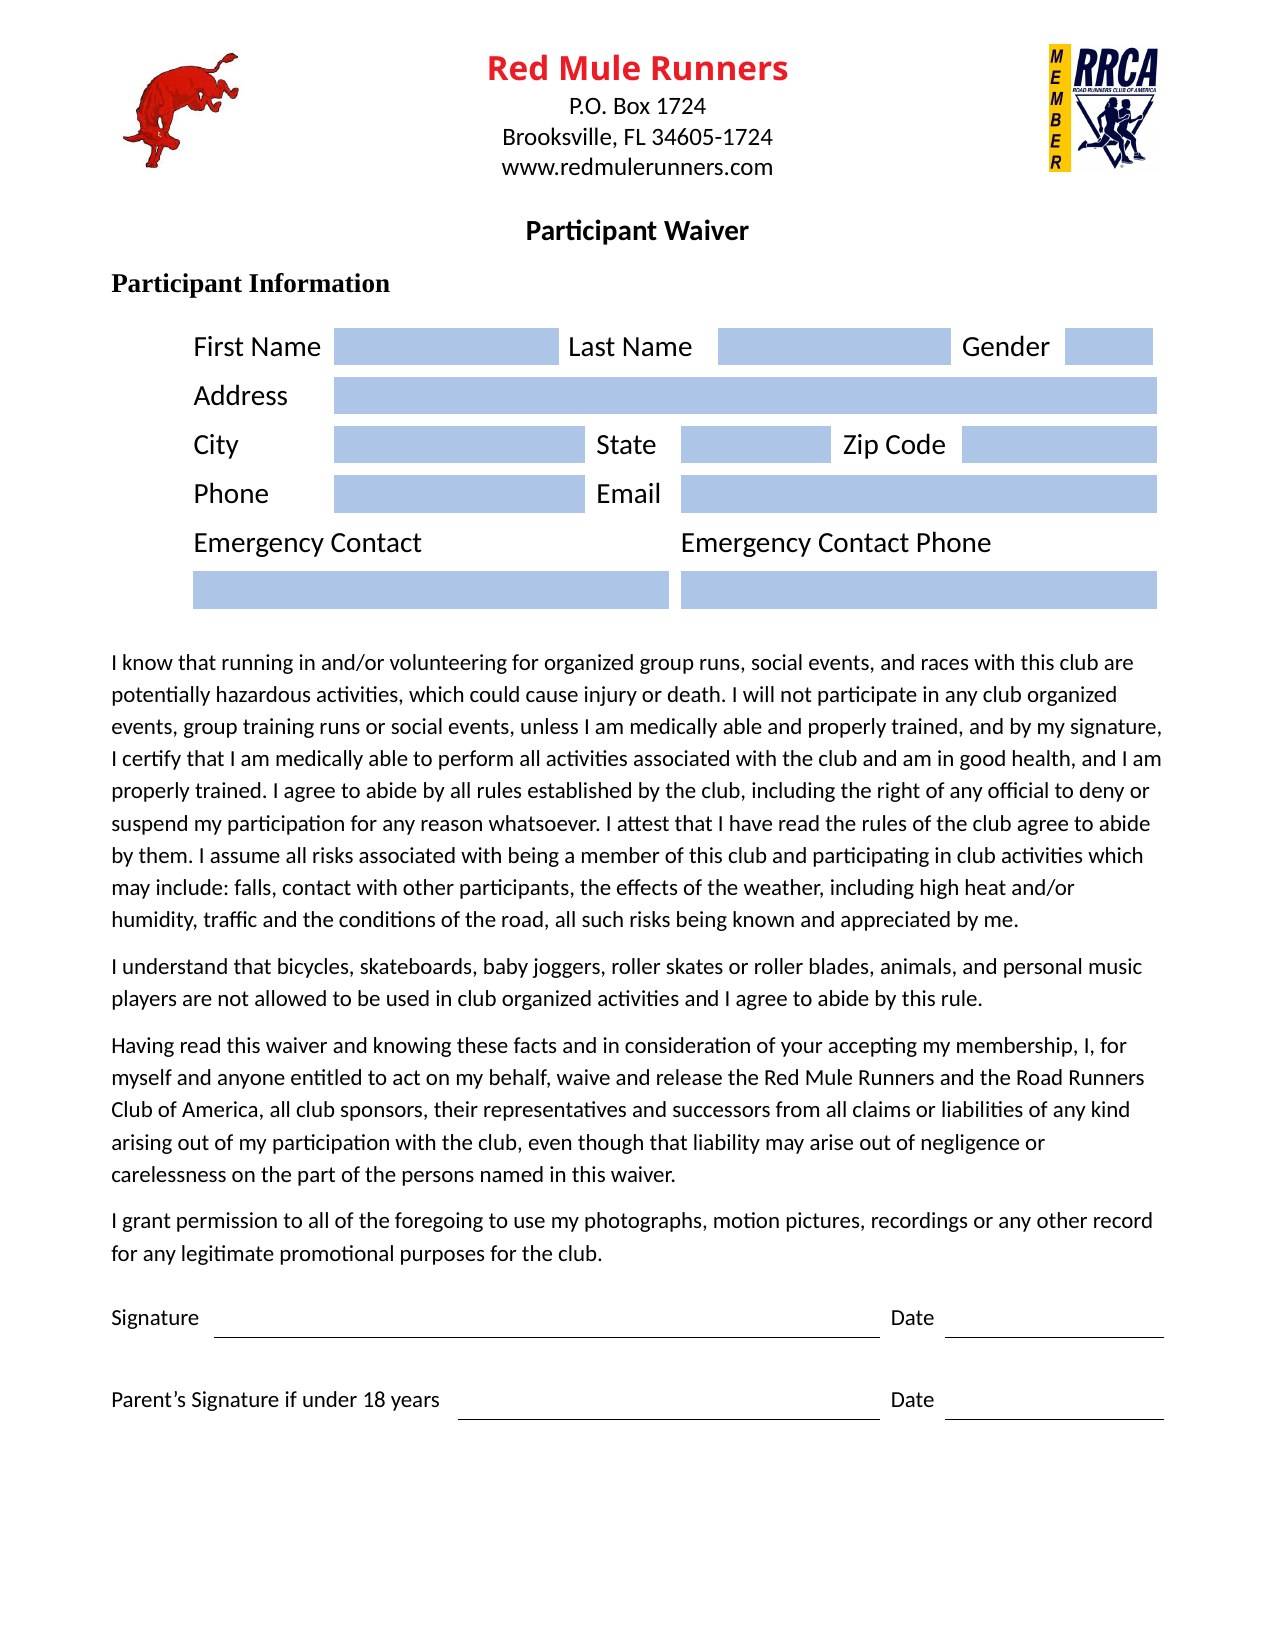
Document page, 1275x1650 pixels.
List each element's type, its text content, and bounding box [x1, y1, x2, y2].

picture [1049, 44, 1159, 172]
table_cell [675, 469, 1162, 518]
table_cell Zip Code [837, 420, 956, 469]
table_header Last Name [562, 322, 712, 371]
table_header [214, 1286, 880, 1337]
table_cell [188, 565, 675, 614]
table_header [1059, 322, 1162, 371]
text I know that running in and/or volunteering for organized group runs, social events, and races with this club are potentially hazardous activities, which could cause injury or death. I will not participate in any club organized events, group training runs or social events, unless I am medically able and properly trained, and by my signature, I certify that I am medically able to perform all activities associated with the club and am in good health, and I am properly trained. I agree to abide by all rules established by the club, including the right of any official to deny or suspend my participation for any reason whatsoever. I attest that I have read the rules of the club agree to abide by them. I assume all risks associated with being a member of this club and participating in club activities which may include: falls, contact with other participants, the effects of the weather, including high heat and/or humidity, traffic and the conditions of the road, all such risks being known and appreciated by me. [111, 648, 1164, 933]
table_cell [328, 371, 1162, 420]
table_cell [956, 420, 1162, 469]
table_header [712, 322, 956, 371]
text Having read this waiver and knowing these facts and in consideration of your accepting my membership, I, for myself and anyone entitled to act on my behalf, waive and release the Red Mule Runners and the Road Runners Club of America, all club sponsors, their representatives and successors from all claims or liabilities of any kind arising out of my participation with the club, even though that liability may arise out of negligence or carelessness on the part of the persons named in this waiver. [111, 1031, 1164, 1188]
text Participant Information [111, 267, 1164, 298]
table_header Date [880, 1368, 945, 1419]
table_header Parent’s Signature if under 18 years [111, 1368, 458, 1419]
table_cell State [590, 420, 675, 469]
table_cell Phone [188, 469, 328, 518]
table_cell [675, 420, 837, 469]
table_cell [675, 565, 1162, 614]
text I understand that bicycles, skateboards, baby joggers, roller skates or roller blades, animals, and personal music players are not allowed to be used in club organized activities and I agree to abide by this rule. [111, 952, 1164, 1012]
table_header Signature [111, 1286, 214, 1337]
text Participant Waiver [111, 212, 1164, 248]
table_header [328, 322, 562, 371]
table_header Gender [956, 322, 1059, 371]
table_header [945, 1368, 1164, 1419]
text I grant permission to all of the foregoing to use my photographs, motion pictures, recordings or any other record for any legitimate promotional purposes for the club. [111, 1207, 1164, 1267]
table_cell Address [188, 371, 328, 420]
table_cell Emergency Contact Phone [675, 518, 1162, 565]
table_header [945, 1286, 1164, 1337]
table_cell Emergency Contact [188, 518, 675, 565]
table_cell [328, 420, 590, 469]
table_cell City [188, 420, 328, 469]
table_cell [328, 469, 590, 518]
table_header [458, 1368, 880, 1419]
table_cell Email [590, 469, 675, 518]
table_header First Name [188, 322, 328, 371]
table_header Date [880, 1286, 945, 1337]
